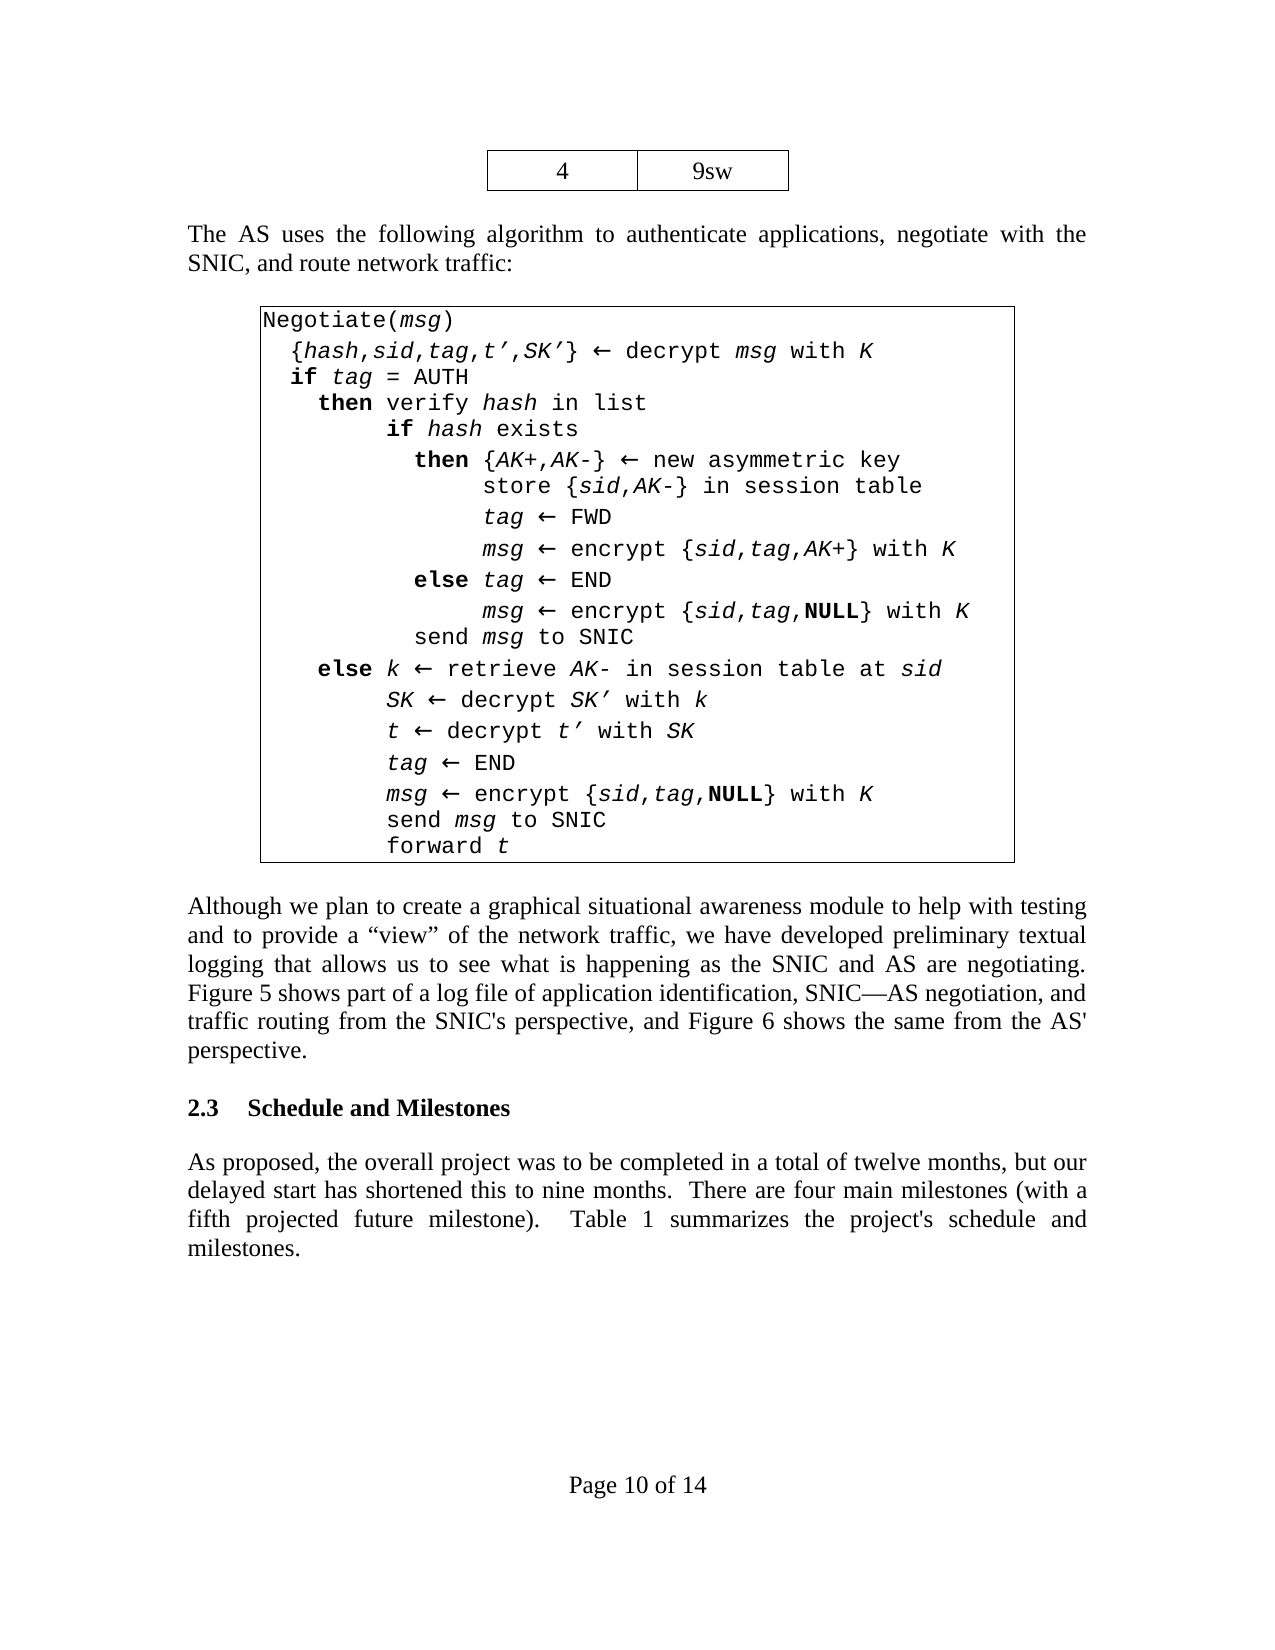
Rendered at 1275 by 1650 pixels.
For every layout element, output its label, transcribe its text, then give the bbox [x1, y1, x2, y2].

text As proposed, the overall project was to be completed in a total of twelve months, but our delayed start has shortened this to nine months. There are four main milestones (with a fifth projected future milestone). Table 1 summarizes the project's schedule and milestones. [187, 1147, 1087, 1262]
text SK ← decrypt SK’ with k [261, 681, 1014, 712]
text Although we plan to create a graphical situational awareness module to help with testing and to provide a “view” of the network traffic, we have developed preliminary textual logging that allows us to see what is happening as the SNIC and AS are negotiating. Figure 5 shows part of a log file of application identification, SNIC—AS negotiation, and traffic routing from the SNIC's perspective, and Figure 6 shows the same from the AS' perspective. [187, 891, 1087, 1064]
text msg ← encrypt {sid,tag,AK+} with K [261, 529, 1014, 561]
text if hash exists [261, 415, 1014, 441]
text tag ← END [261, 743, 1014, 775]
text send msg to SNIC [261, 806, 1014, 832]
text else k ← retrieve AK- in session table at sid [261, 649, 1014, 681]
text then verify hash in list [261, 389, 1014, 415]
text {hash,sid,tag,t’,SK’} ← decrypt msg with K [261, 332, 1014, 363]
text else tag ← END [261, 561, 1014, 592]
text forward t [261, 832, 1014, 862]
text t ← decrypt t’ with SK [261, 712, 1014, 743]
table_cell 4 [488, 151, 637, 190]
text The AS uses the following algorithm to authenticate applications, negotiate with the SNIC, and route network traffic: [187, 219, 1087, 277]
text send msg to SNIC [261, 623, 1014, 649]
table_cell 9sw [638, 151, 788, 190]
text msg ← encrypt {sid,tag,NULL} with K [261, 775, 1014, 806]
text store {sid,AK-} in session table [261, 472, 1014, 498]
subtitle Schedule and Milestones [187, 1093, 1087, 1121]
text then {AK+,AK-} ← new asymmetric key [261, 441, 1014, 472]
text msg ← encrypt {sid,tag,NULL} with K [261, 592, 1014, 623]
text if tag = AUTH [261, 363, 1014, 389]
text tag ← FWD [261, 498, 1014, 529]
text Negotiate(msg) [261, 307, 1014, 332]
